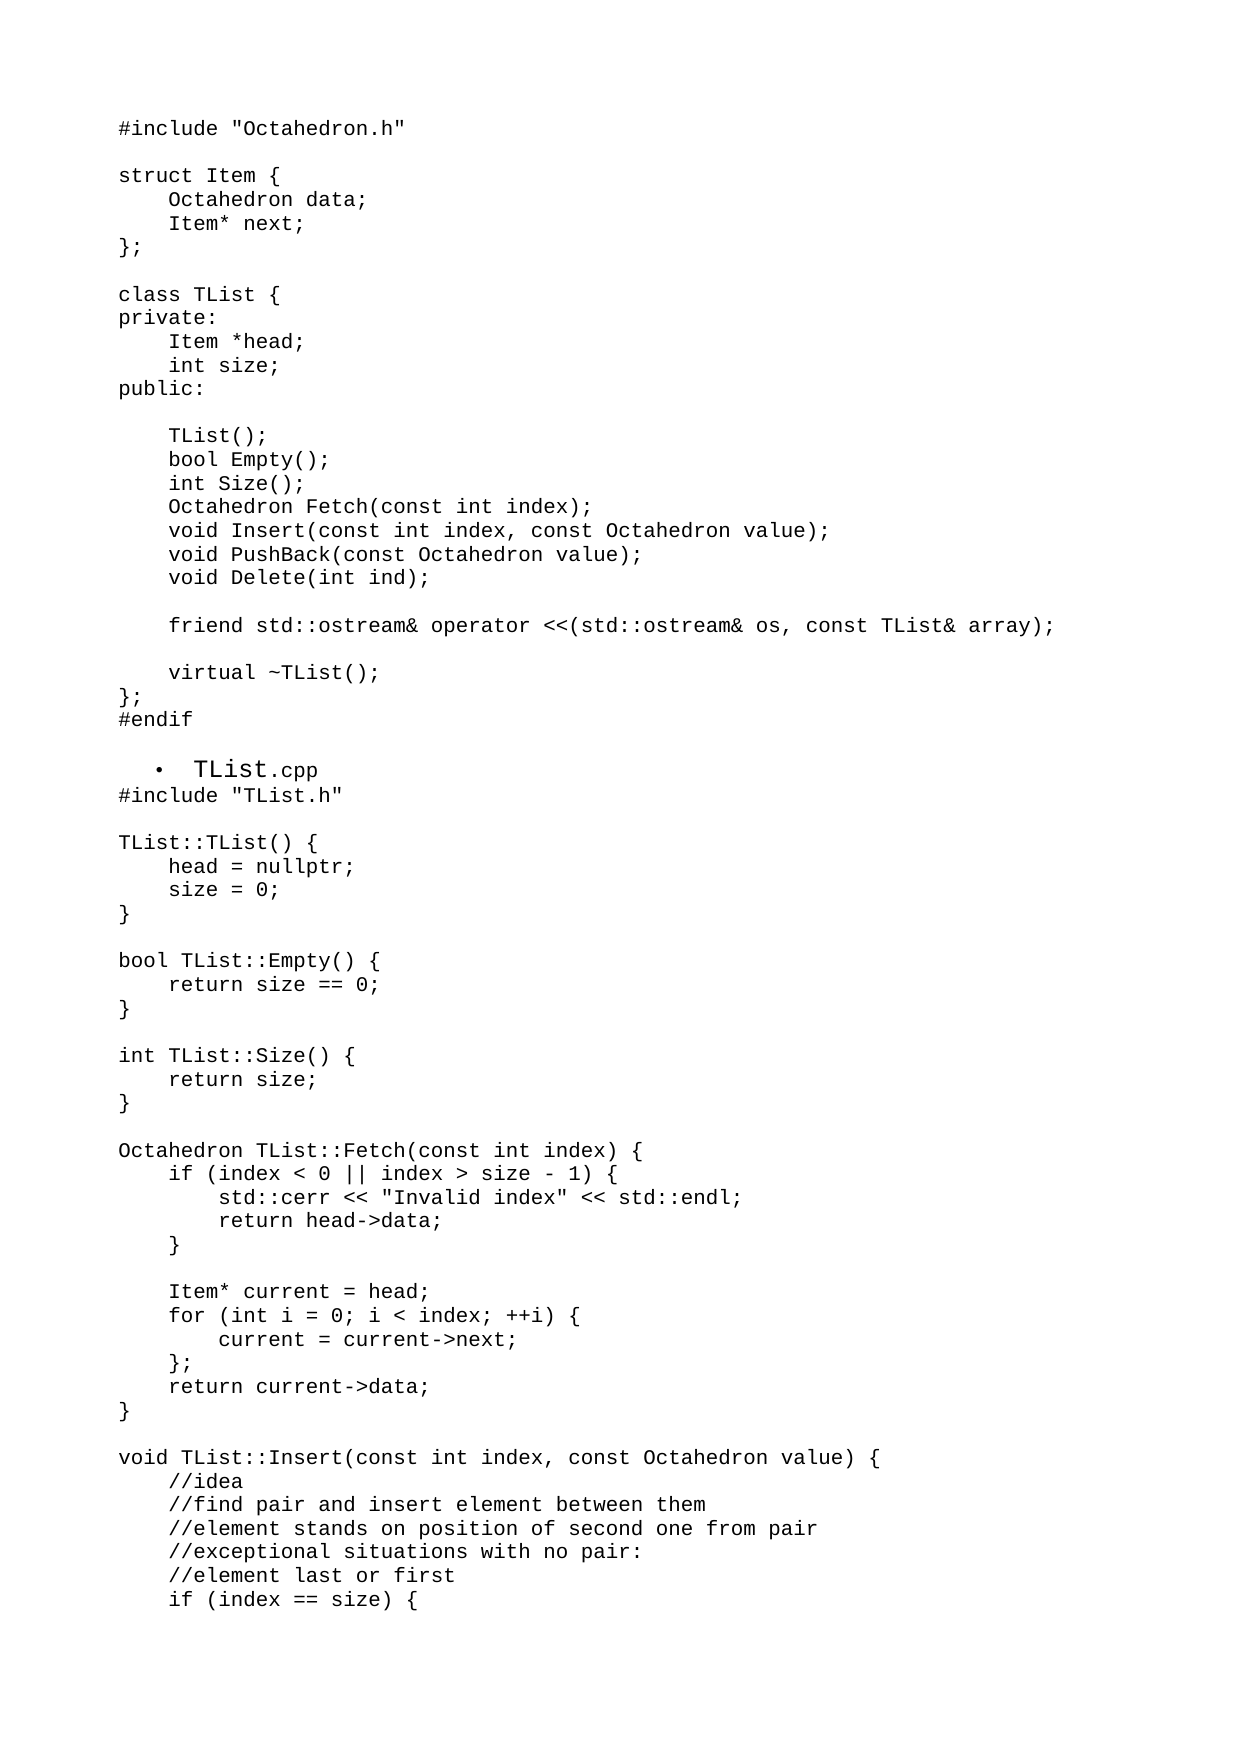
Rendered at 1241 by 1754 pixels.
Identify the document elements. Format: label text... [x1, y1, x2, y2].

text #include "TList.h" [118, 785, 1122, 808]
text #endif [118, 709, 1122, 733]
text #include "Octahedron.h" [118, 118, 1122, 142]
text //exceptional situations with no pair: [118, 1542, 1122, 1565]
text } [118, 903, 1122, 927]
text size = 0; [118, 879, 1122, 903]
text }; [118, 686, 1122, 709]
text return current->data; [118, 1376, 1122, 1400]
text //find pair and insert element between them [118, 1494, 1122, 1518]
text void Delete(int ind); [118, 567, 1122, 591]
text std::cerr << "Invalid index" << std::endl; [118, 1187, 1122, 1211]
text } [118, 998, 1122, 1021]
text void Insert(const int index, const Octahedron value); [118, 520, 1122, 544]
text Octahedron data; [118, 189, 1122, 213]
text if (index < 0 || index > size - 1) { [118, 1163, 1122, 1187]
text virtual ~TList(); [118, 662, 1122, 686]
text int TList::Size() { [118, 1045, 1122, 1069]
text int size; [118, 354, 1122, 378]
text Item* current = head; [118, 1281, 1122, 1305]
text TList(); [118, 426, 1122, 449]
text return head->data; [118, 1211, 1122, 1234]
text private: [118, 307, 1122, 331]
text TList::TList() { [118, 832, 1122, 856]
text int Size(); [118, 473, 1122, 496]
text return size == 0; [118, 974, 1122, 998]
text //idea [118, 1471, 1122, 1494]
text }; [118, 1352, 1122, 1376]
text } [118, 1092, 1122, 1116]
text void PushBack(const Octahedron value); [118, 544, 1122, 567]
text class TList { [118, 284, 1122, 307]
text Item *head; [118, 331, 1122, 354]
text for (int i = 0; i < index; ++i) { [118, 1305, 1122, 1329]
text bool TList::Empty() { [118, 950, 1122, 974]
text Item* next; [118, 213, 1122, 236]
text Octahedron Fetch(const int index); [118, 496, 1122, 520]
text current = current->next; [118, 1329, 1122, 1352]
text struct Item { [118, 165, 1122, 189]
text Octahedron TList::Fetch(const int index) { [118, 1139, 1122, 1163]
text friend std::ostream& operator <<(std::ostream& os, const TList& array); [118, 615, 1122, 638]
text } [118, 1234, 1122, 1258]
text void TList::Insert(const int index, const Octahedron value) { [118, 1447, 1122, 1471]
text } [118, 1400, 1122, 1423]
text bool Empty(); [118, 449, 1122, 473]
text //element last or first [118, 1565, 1122, 1589]
text public: [118, 378, 1122, 402]
text }; [118, 236, 1122, 260]
text //element stands on position of second one from pair [118, 1518, 1122, 1542]
text head = nullptr; [118, 856, 1122, 879]
text if (index == size) { [118, 1589, 1122, 1612]
text return size; [118, 1069, 1122, 1092]
list TList.cpp [156, 757, 1122, 785]
